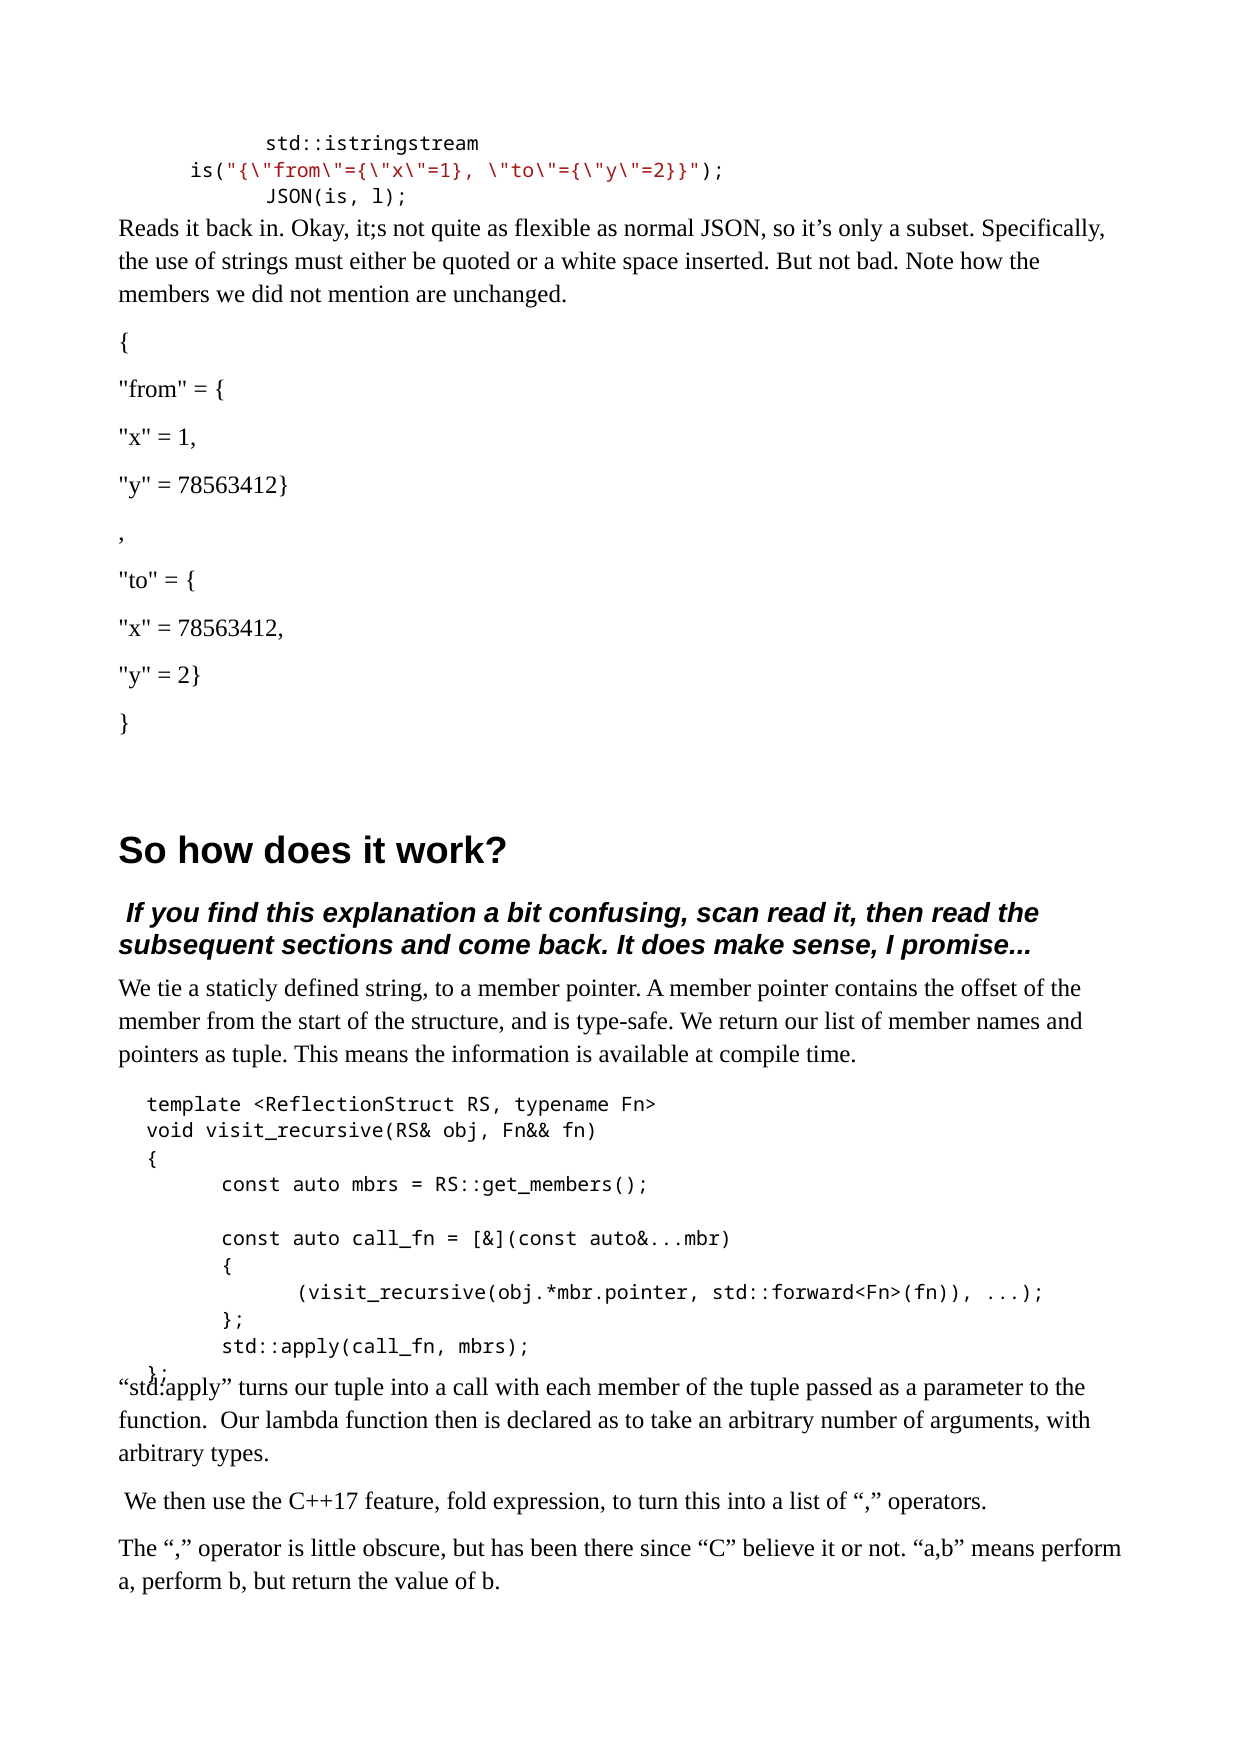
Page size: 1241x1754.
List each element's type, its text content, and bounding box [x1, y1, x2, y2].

text We tie a staticly defined string, to a member pointer. A member pointer contains the offset of the member from the start of the structure, and is type-safe. We return our list of member names and pointers as tuple. This means the information is available at compile time. [118, 973, 1122, 1068]
text We then use the C++17 feature, fold expression, to turn this into a list of “,” operators. [118, 1486, 1122, 1514]
text "x" = 1, [118, 422, 1122, 451]
text } [118, 708, 1122, 737]
text Reads it back in. Okay, it;s not quite as flexible as normal JSON, so it’s only a subset. Specifically, the use of strings must either be quoted or a white space inserted. But not bad. Note how the members we did not mention are unchanged. [118, 213, 1122, 308]
text , [118, 517, 1122, 546]
text "y" = 78563412} [118, 470, 1122, 498]
text "from" = { [118, 374, 1122, 403]
text { [118, 327, 1122, 356]
text "x" = 78563412, [118, 613, 1122, 641]
subtitle So how does it work? [118, 828, 1122, 872]
text “std:apply” turns our tuple into a call with each member of the tuple passed as a parameter to the function. Our lambda function then is declared as to take an arbitrary number of arguments, with arbitrary types. [118, 1372, 1122, 1467]
text "to" = { [118, 565, 1122, 594]
subtitle If you find this explanation a bit confusing, scan read it, then read the subsequent sections and come back. It does make sense, I promise... [118, 897, 1122, 960]
text "y" = 2} [118, 660, 1122, 689]
text The “,” operator is little obscure, but has been there since “C” believe it or not. “a,b” means perform a, perform b, but return the value of b. [118, 1533, 1122, 1595]
